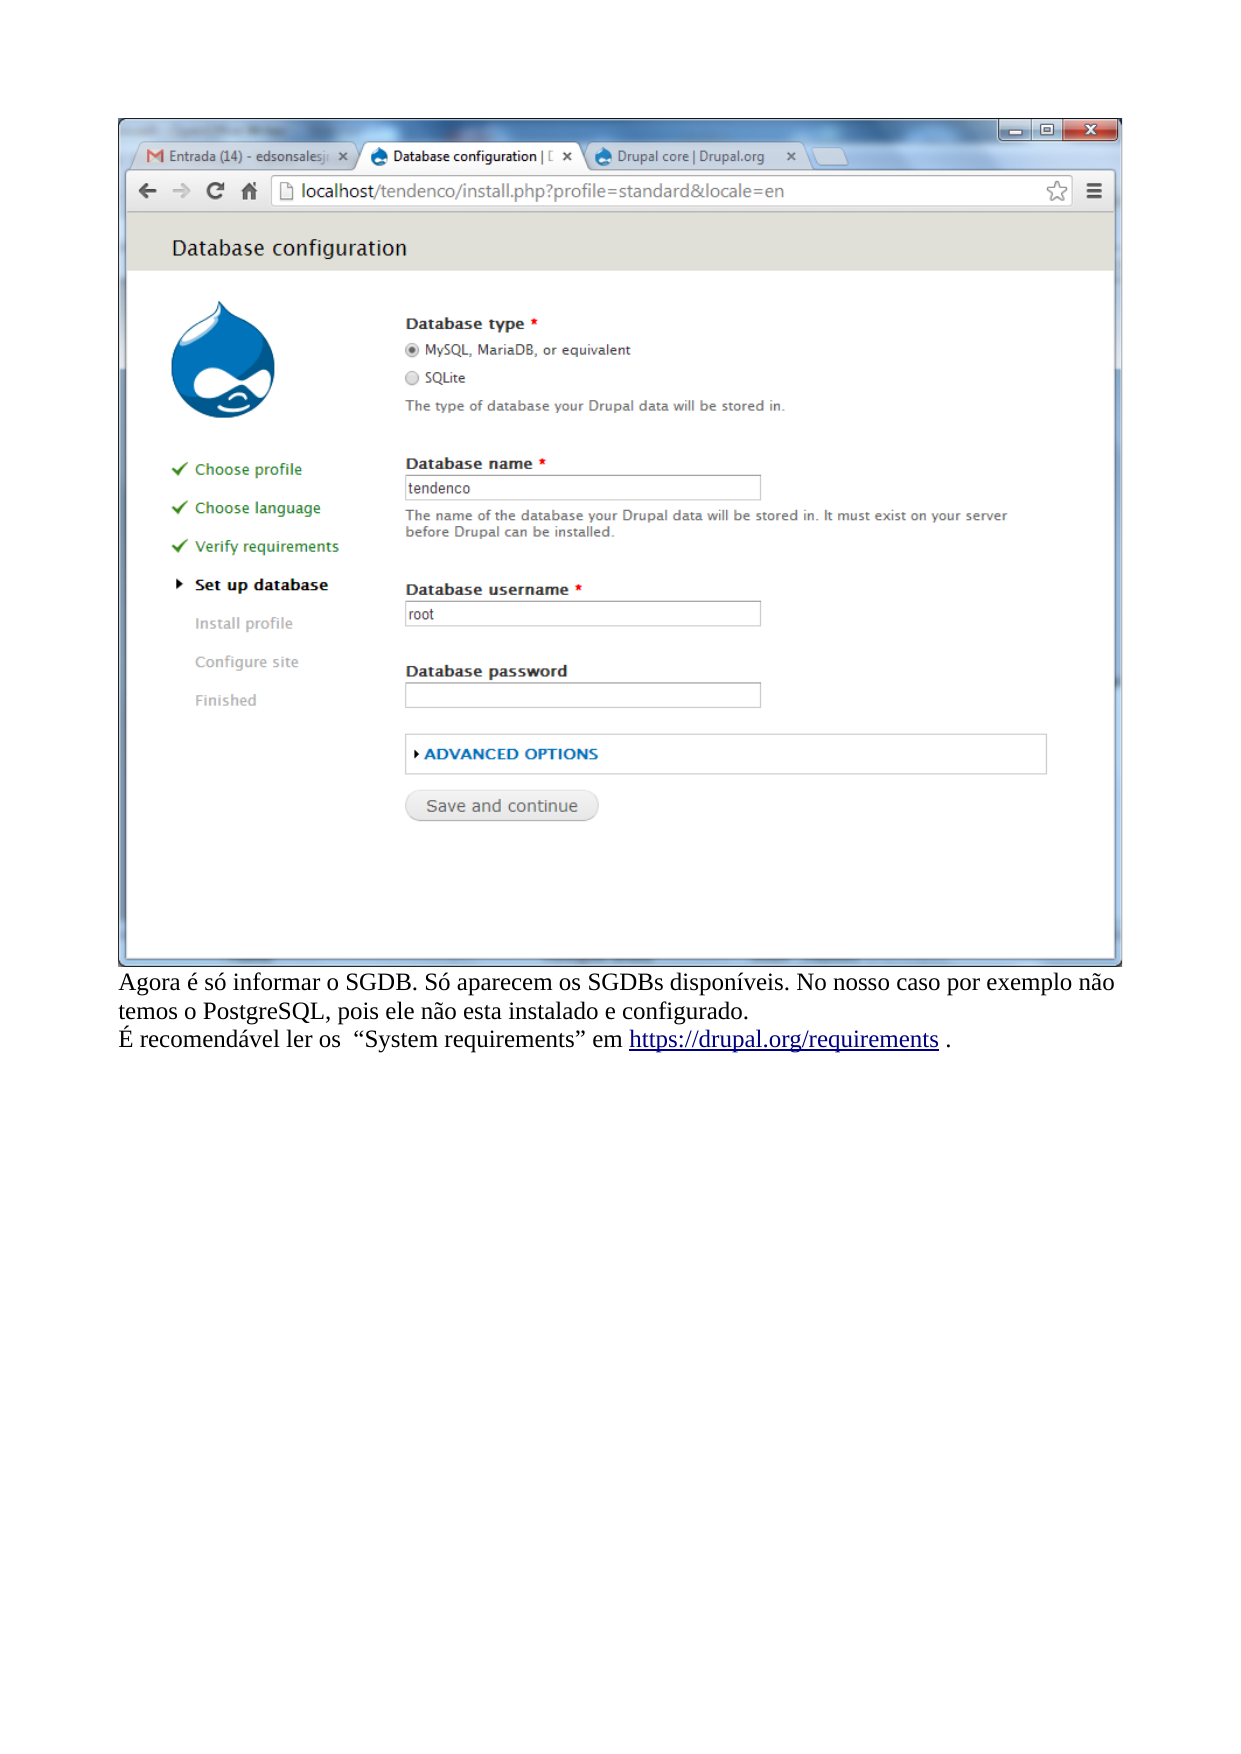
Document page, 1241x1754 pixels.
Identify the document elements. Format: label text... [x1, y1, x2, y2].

text Agora é só informar o SGDB. Só aparecem os SGDBs disponíveis. No nosso caso por exemplo não temos o PostgreSQL, pois ele não esta instalado e configurado. [118, 967, 1122, 1024]
text É recomendável ler os “System requirements” em https://drupal.org/requirements . [118, 1024, 1122, 1053]
picture [118, 118, 1123, 967]
